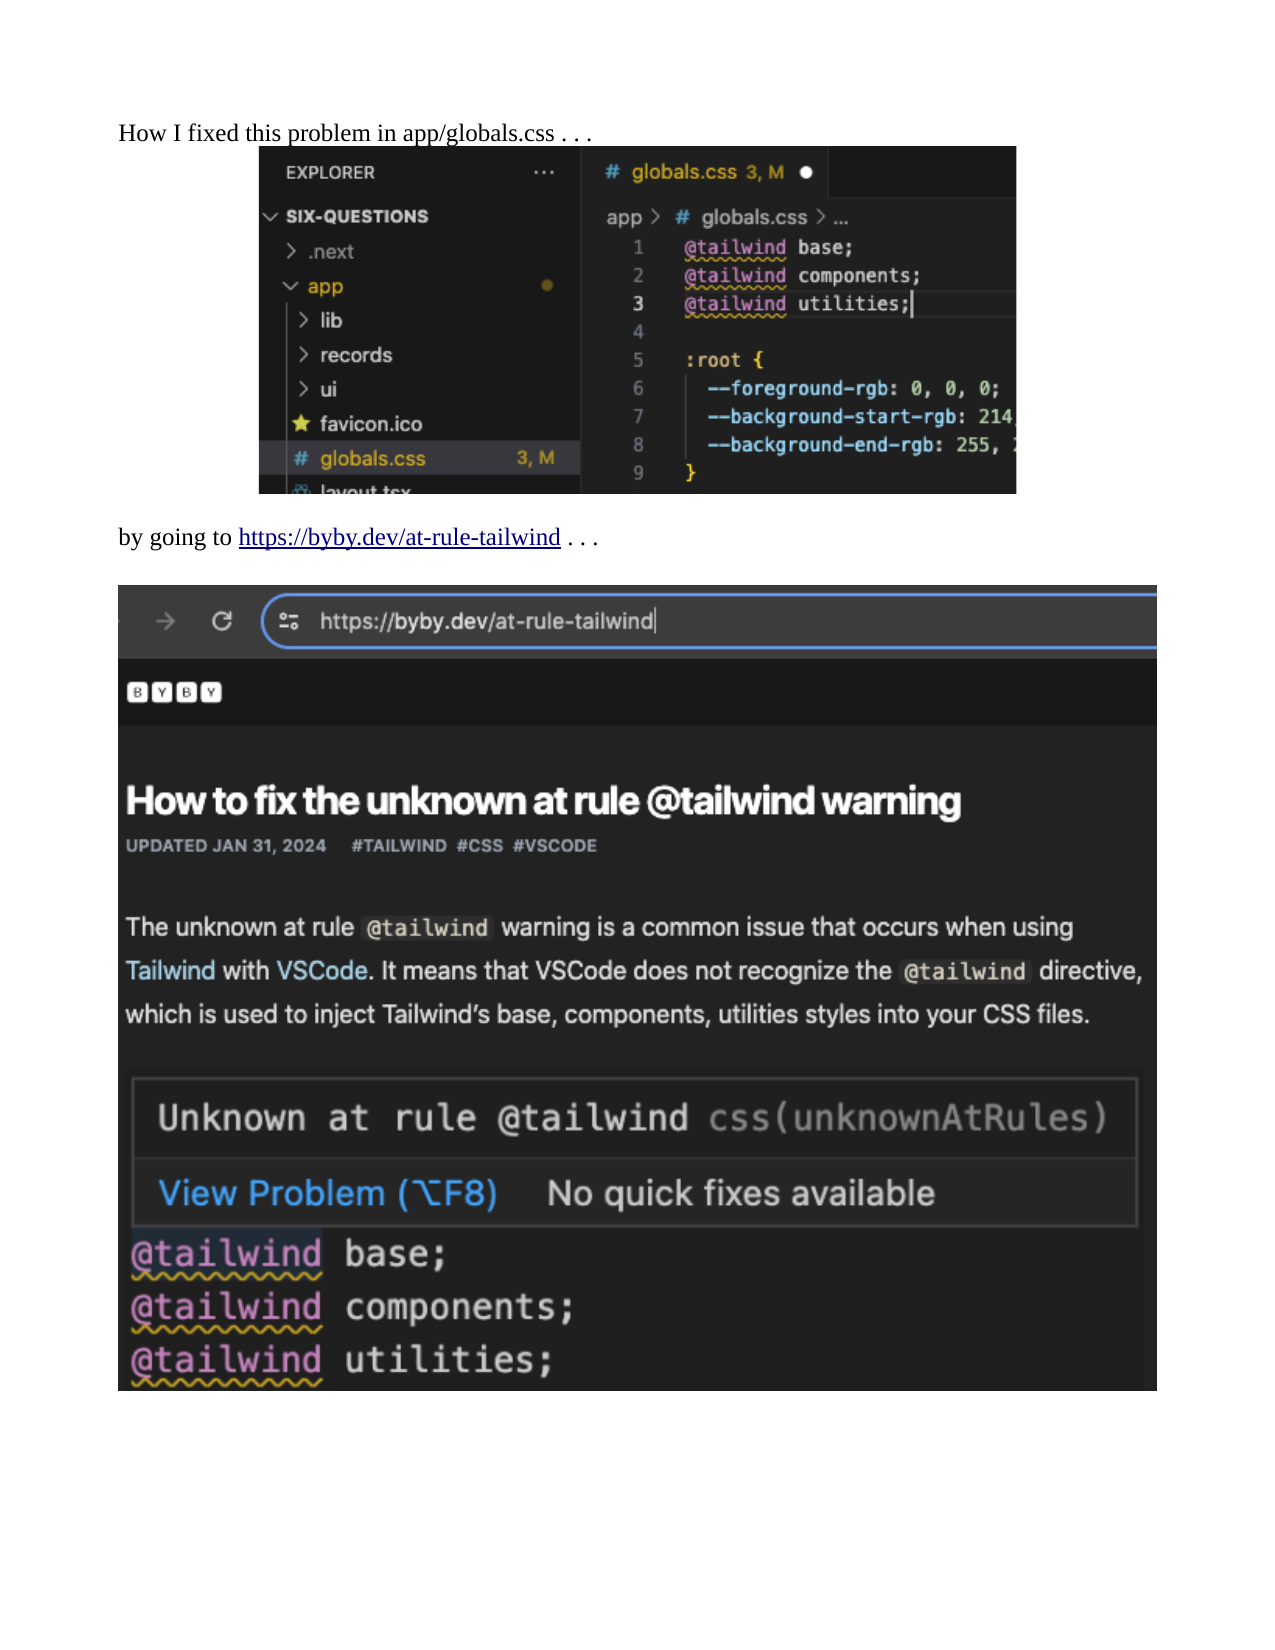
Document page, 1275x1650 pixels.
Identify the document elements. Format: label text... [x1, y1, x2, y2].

text by going to https://byby.dev/at-rule-tailwind . . . [118, 522, 1157, 551]
picture [258, 146, 1017, 494]
picture [118, 585, 1157, 1391]
text How I fixed this problem in app/globals.css . . . [118, 118, 1157, 147]
